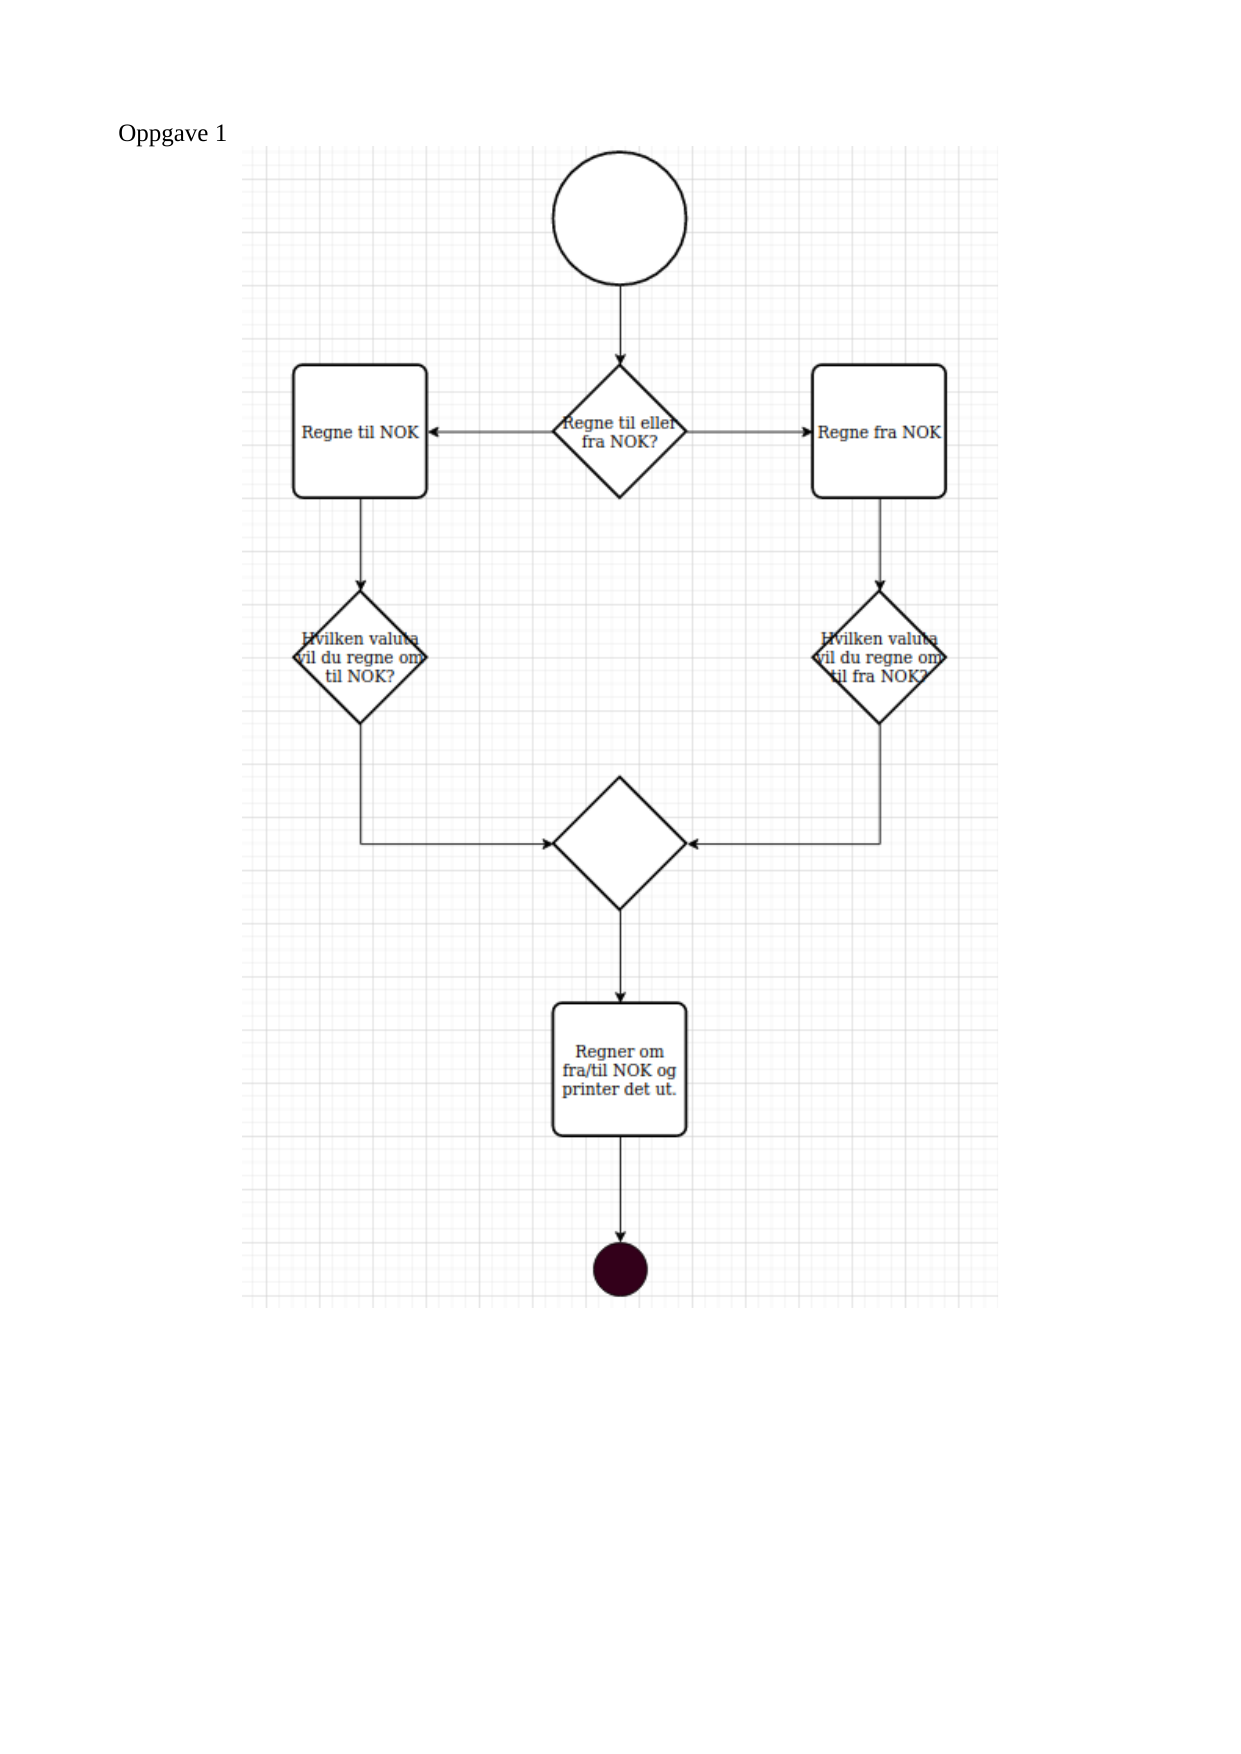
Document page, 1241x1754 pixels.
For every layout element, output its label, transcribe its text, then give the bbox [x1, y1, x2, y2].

text Oppgave 1 [118, 118, 1122, 147]
picture [242, 146, 999, 1308]
